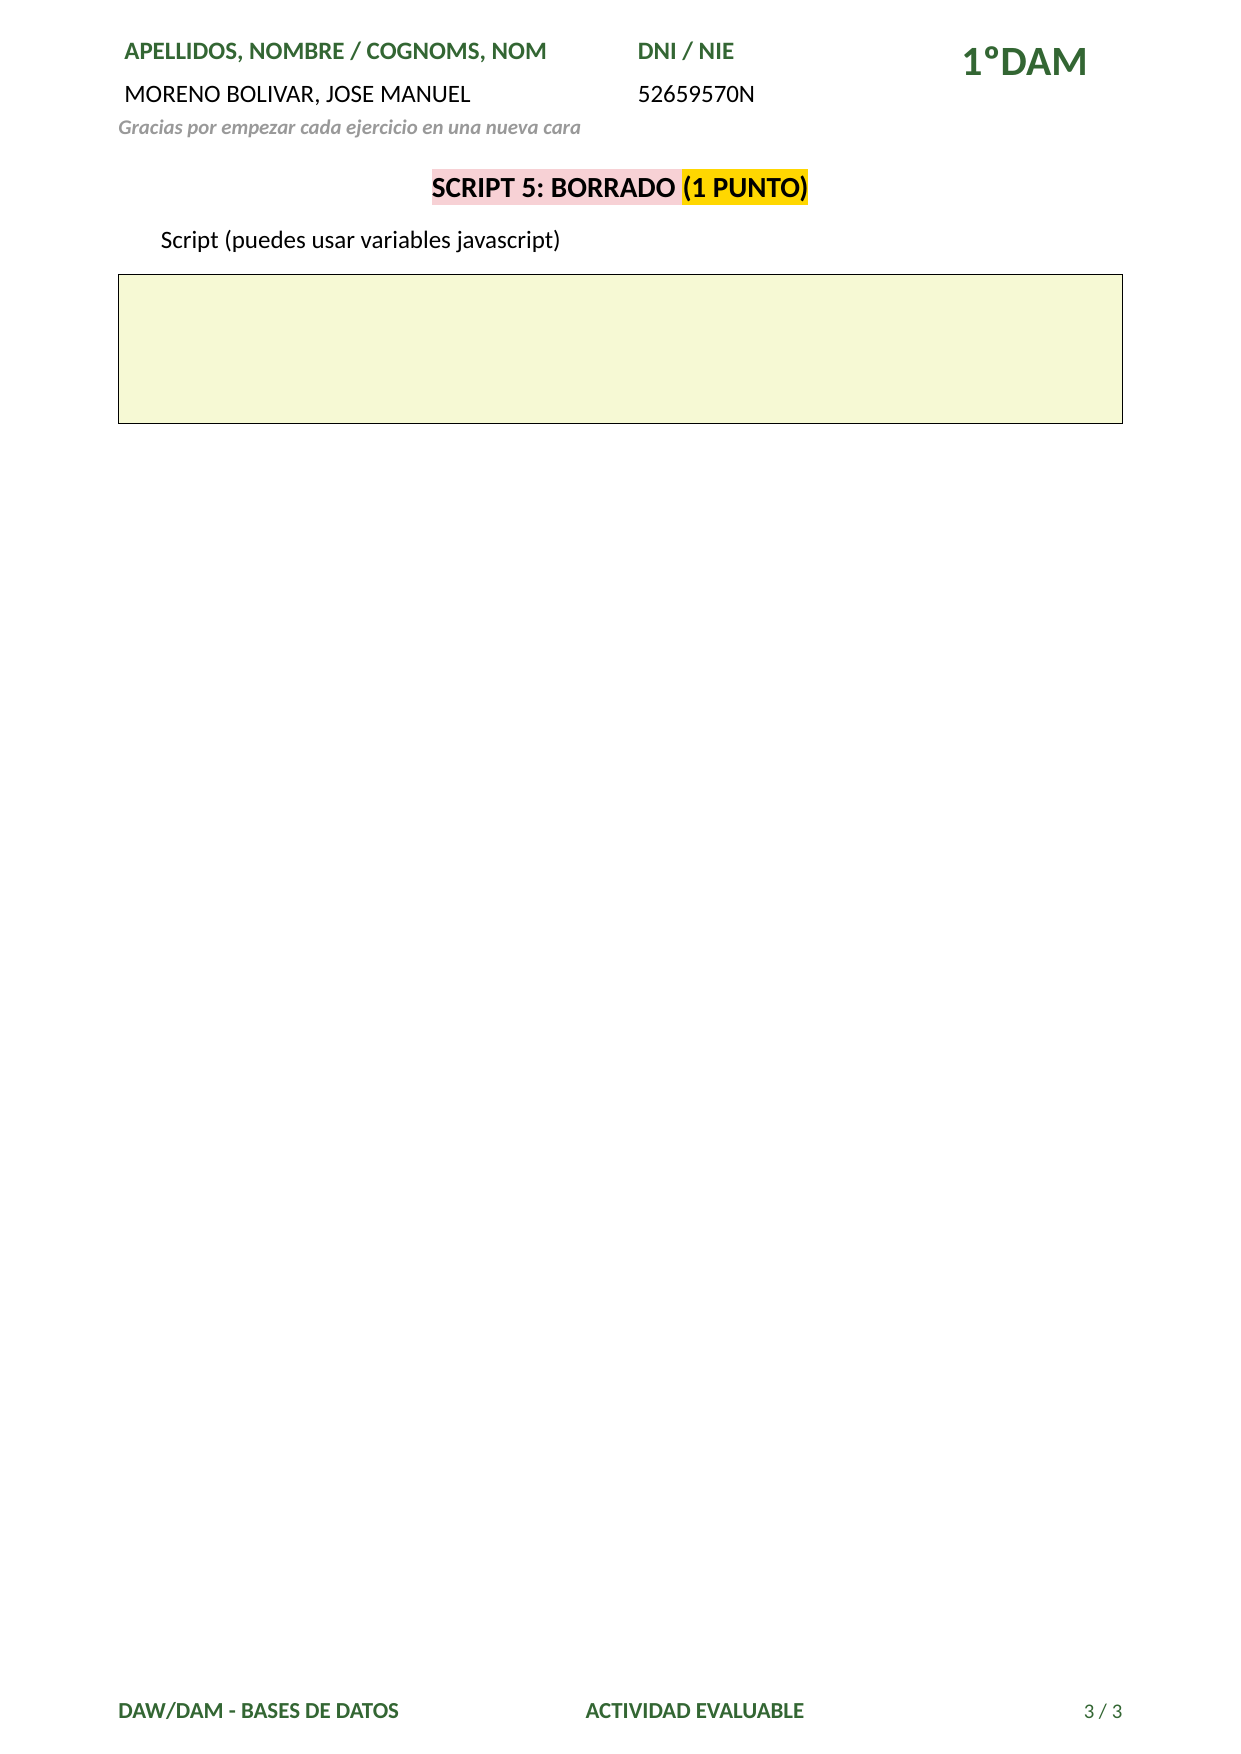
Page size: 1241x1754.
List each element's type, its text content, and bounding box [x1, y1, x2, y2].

table_header [119, 275, 1122, 423]
text SCRIPT 5: BORRADO (1 PUNTO) [118, 169, 1122, 205]
text Script (puedes usar variables javascript) [161, 225, 1122, 255]
